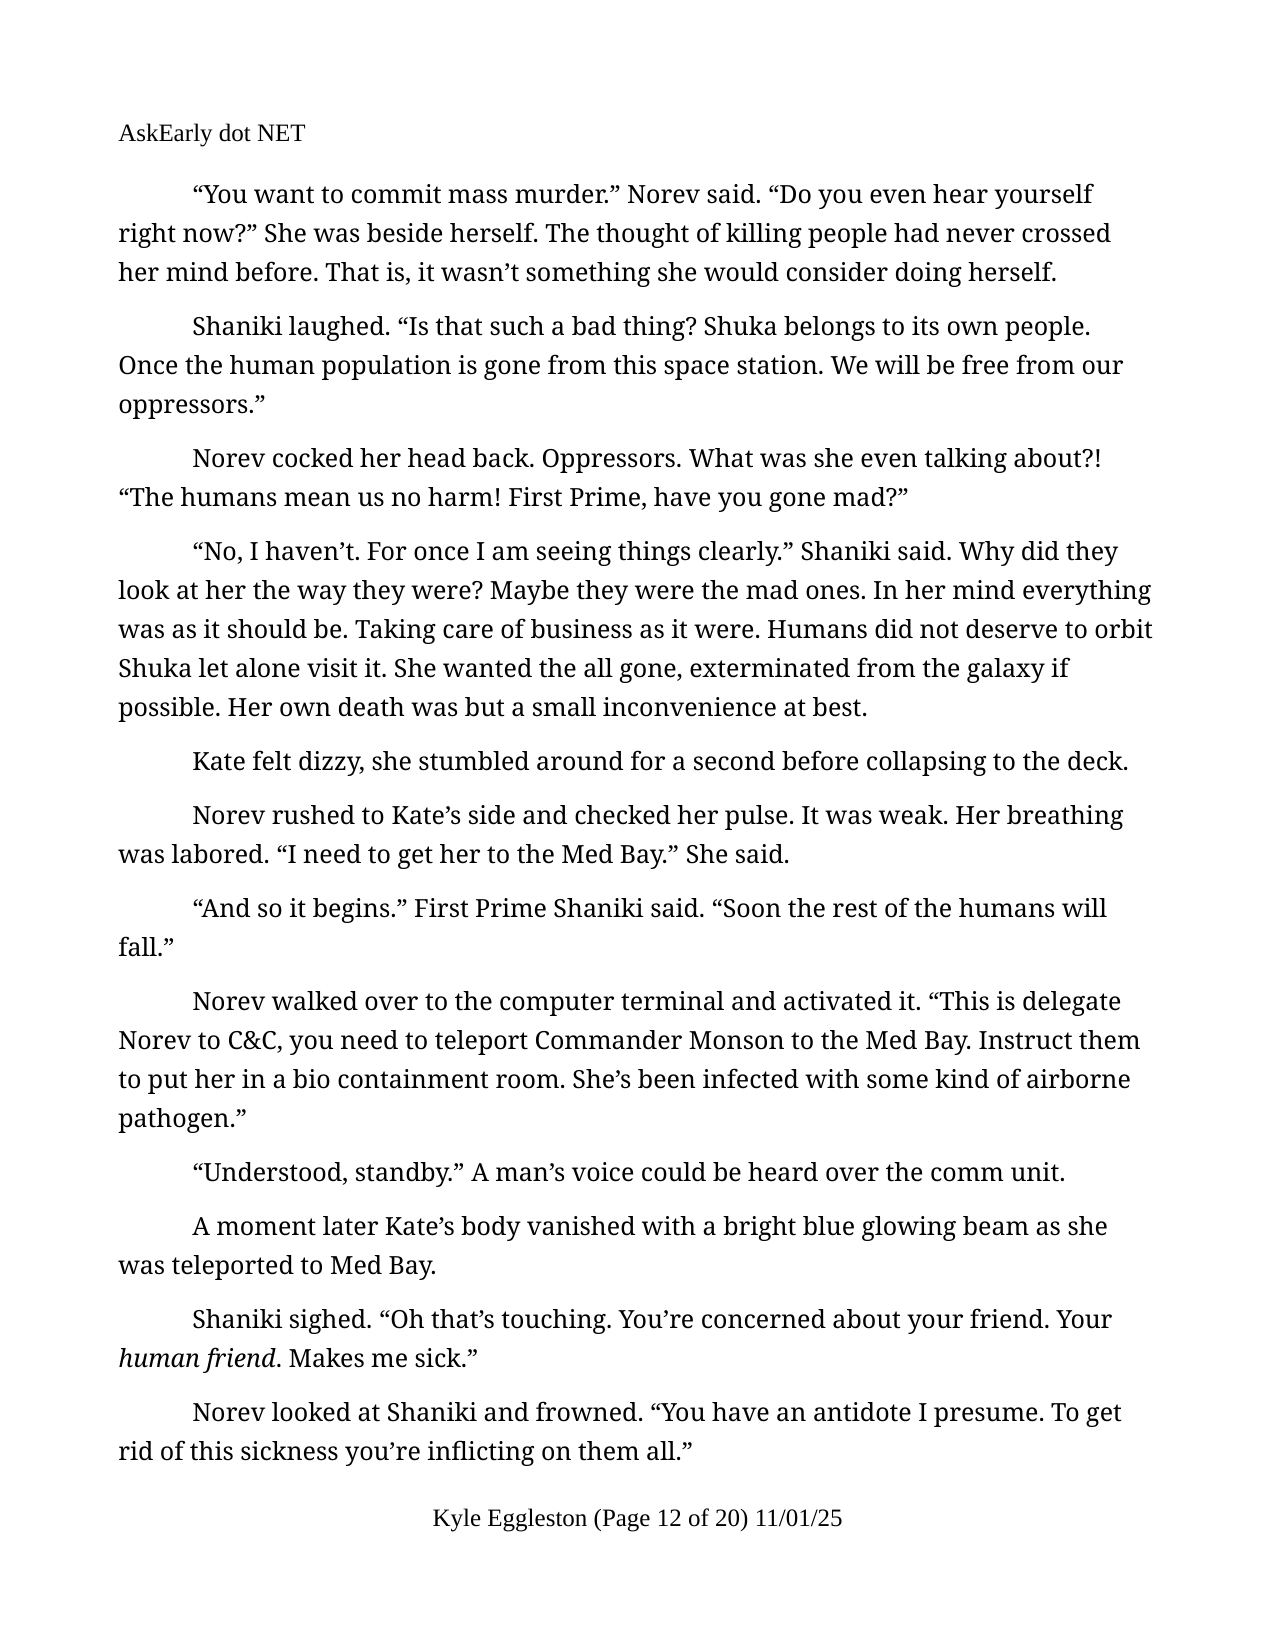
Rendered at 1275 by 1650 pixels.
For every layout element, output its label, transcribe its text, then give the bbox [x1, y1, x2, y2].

text Kate felt dizzy, she stumbled around for a second before collapsing to the deck. [118, 744, 1157, 778]
text Norev looked at Shaniki and frowned. “You have an antidote I presume. To get rid of this sickness you’re inflicting on them all.” [118, 1394, 1157, 1467]
text Norev walked over to the computer terminal and activated it. “This is delegate Norev to C&C, you need to teleport Commander Monson to the Med Bay. Instruct them to put her in a bio containment room. She’s been infected with some kind of airborne pathogen.” [118, 983, 1157, 1135]
text “Understood, standby.” A man’s voice could be heard over the comm unit. [118, 1155, 1157, 1189]
text “No, I haven’t. For once I am seeing things clearly.” Shaniki said. Why did they look at her the way they were? Maybe they were the mad ones. In her mind everything was as it should be. Taking care of business as it were. Humans did not deserve to orbit Shuka let alone visit it. She wanted the all gone, exterminated from the galaxy if possible. Her own death was but a small inconvenience at best. [118, 533, 1157, 724]
text A moment later Kate’s body vanished with a bright blue glowing beam as she was teleported to Med Bay. [118, 1208, 1157, 1282]
text “You want to commit mass murder.” Norev said. “Do you even hear yourself right now?” She was beside herself. The thought of killing people had never crossed her mind before. That is, it wasn’t something she would consider doing herself. [118, 176, 1157, 289]
text Norev rushed to Kate’s side and checked her pulse. It was weak. Her breathing was labored. “I need to get her to the Med Bay.” She said. [118, 798, 1157, 871]
text Norev cocked her head back. Oppressors. What was she even talking about?! “The humans mean us no harm! First Prime, have you gone mad?” [118, 441, 1157, 514]
text Shaniki laughed. “Is that such a bad thing? Shuka belongs to its own people. Once the human population is gone from this space station. We will be free from our oppressors.” [118, 308, 1157, 421]
text “And so it begins.” First Prime Shaniki said. “Soon the rest of the humans will fall.” [118, 891, 1157, 964]
text Shaniki sighed. “Oh that’s touching. You’re concerned about your friend. Your human friend. Makes me sick.” [118, 1301, 1157, 1374]
